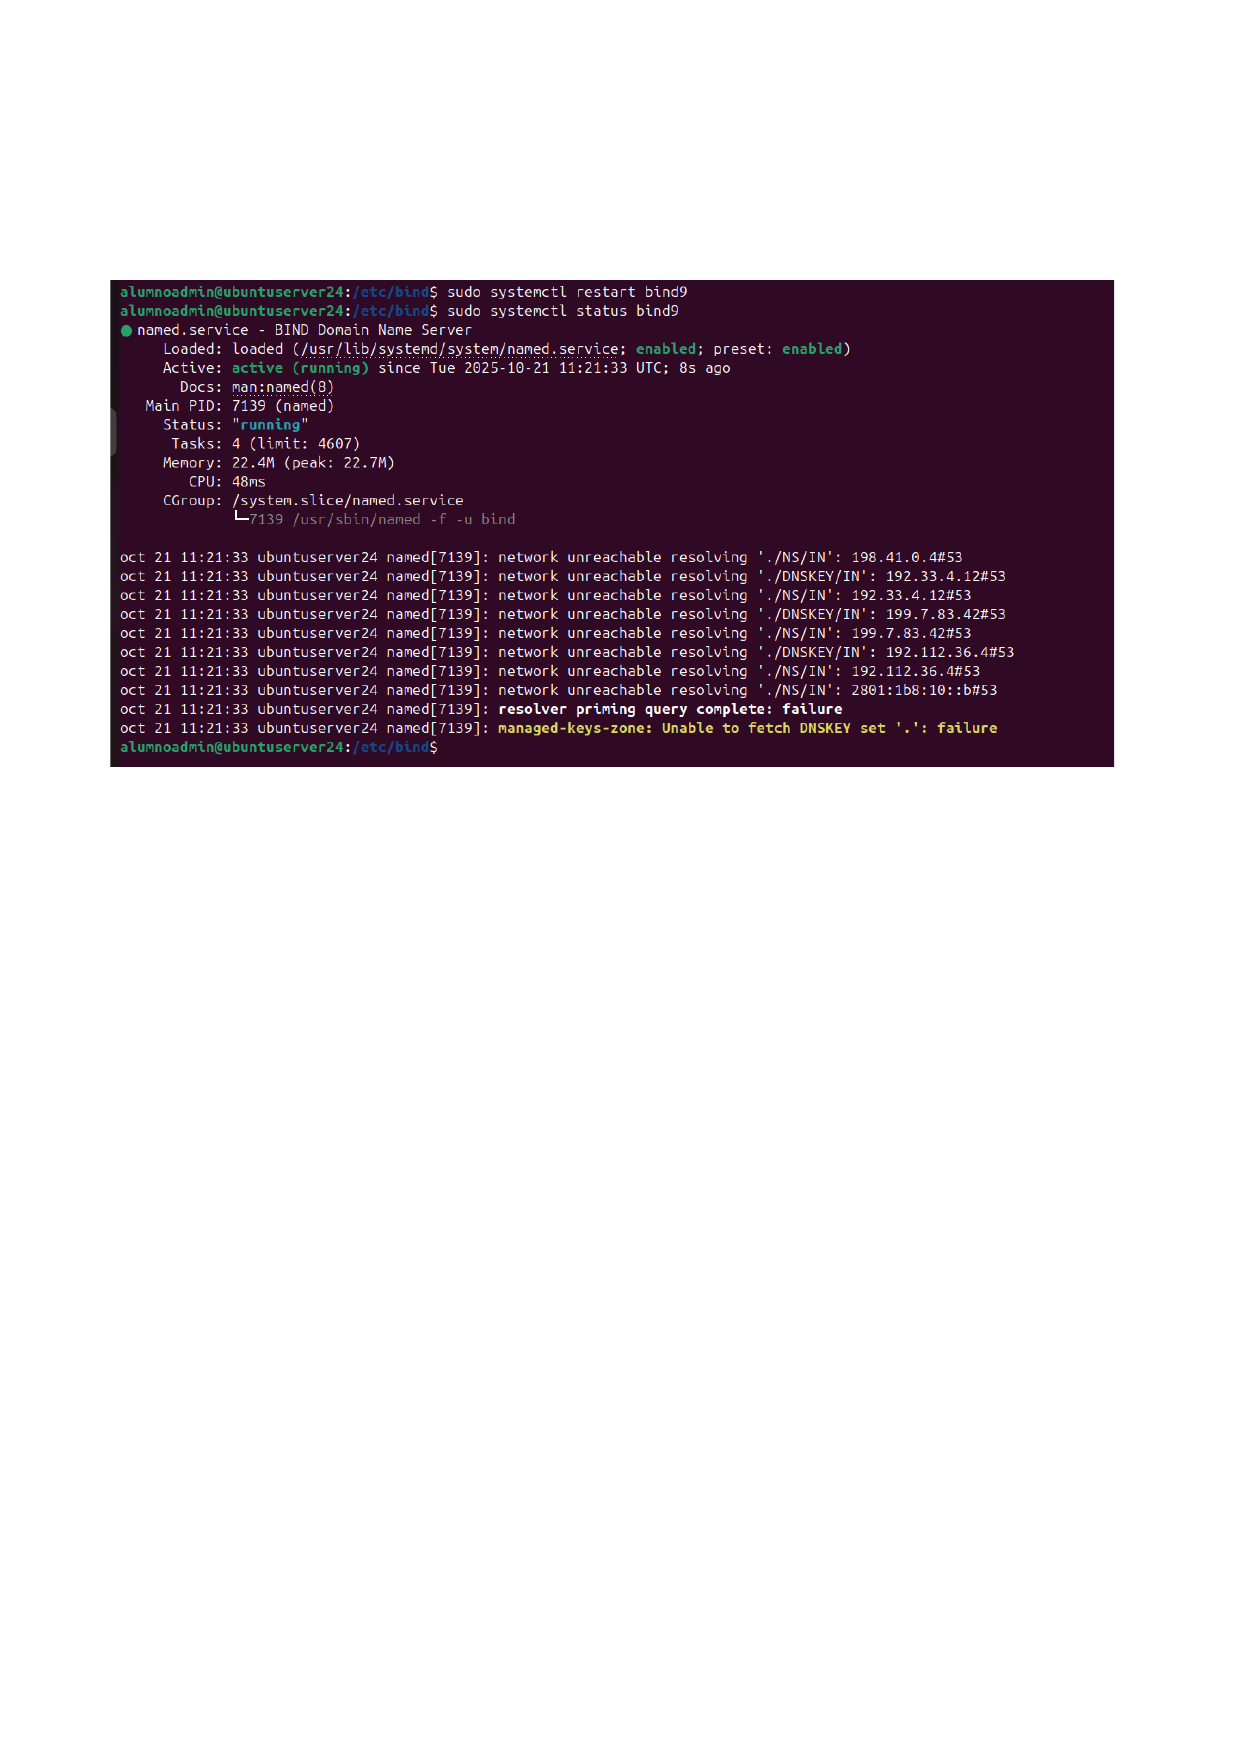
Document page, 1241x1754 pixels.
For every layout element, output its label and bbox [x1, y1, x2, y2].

picture [110, 280, 1115, 767]
